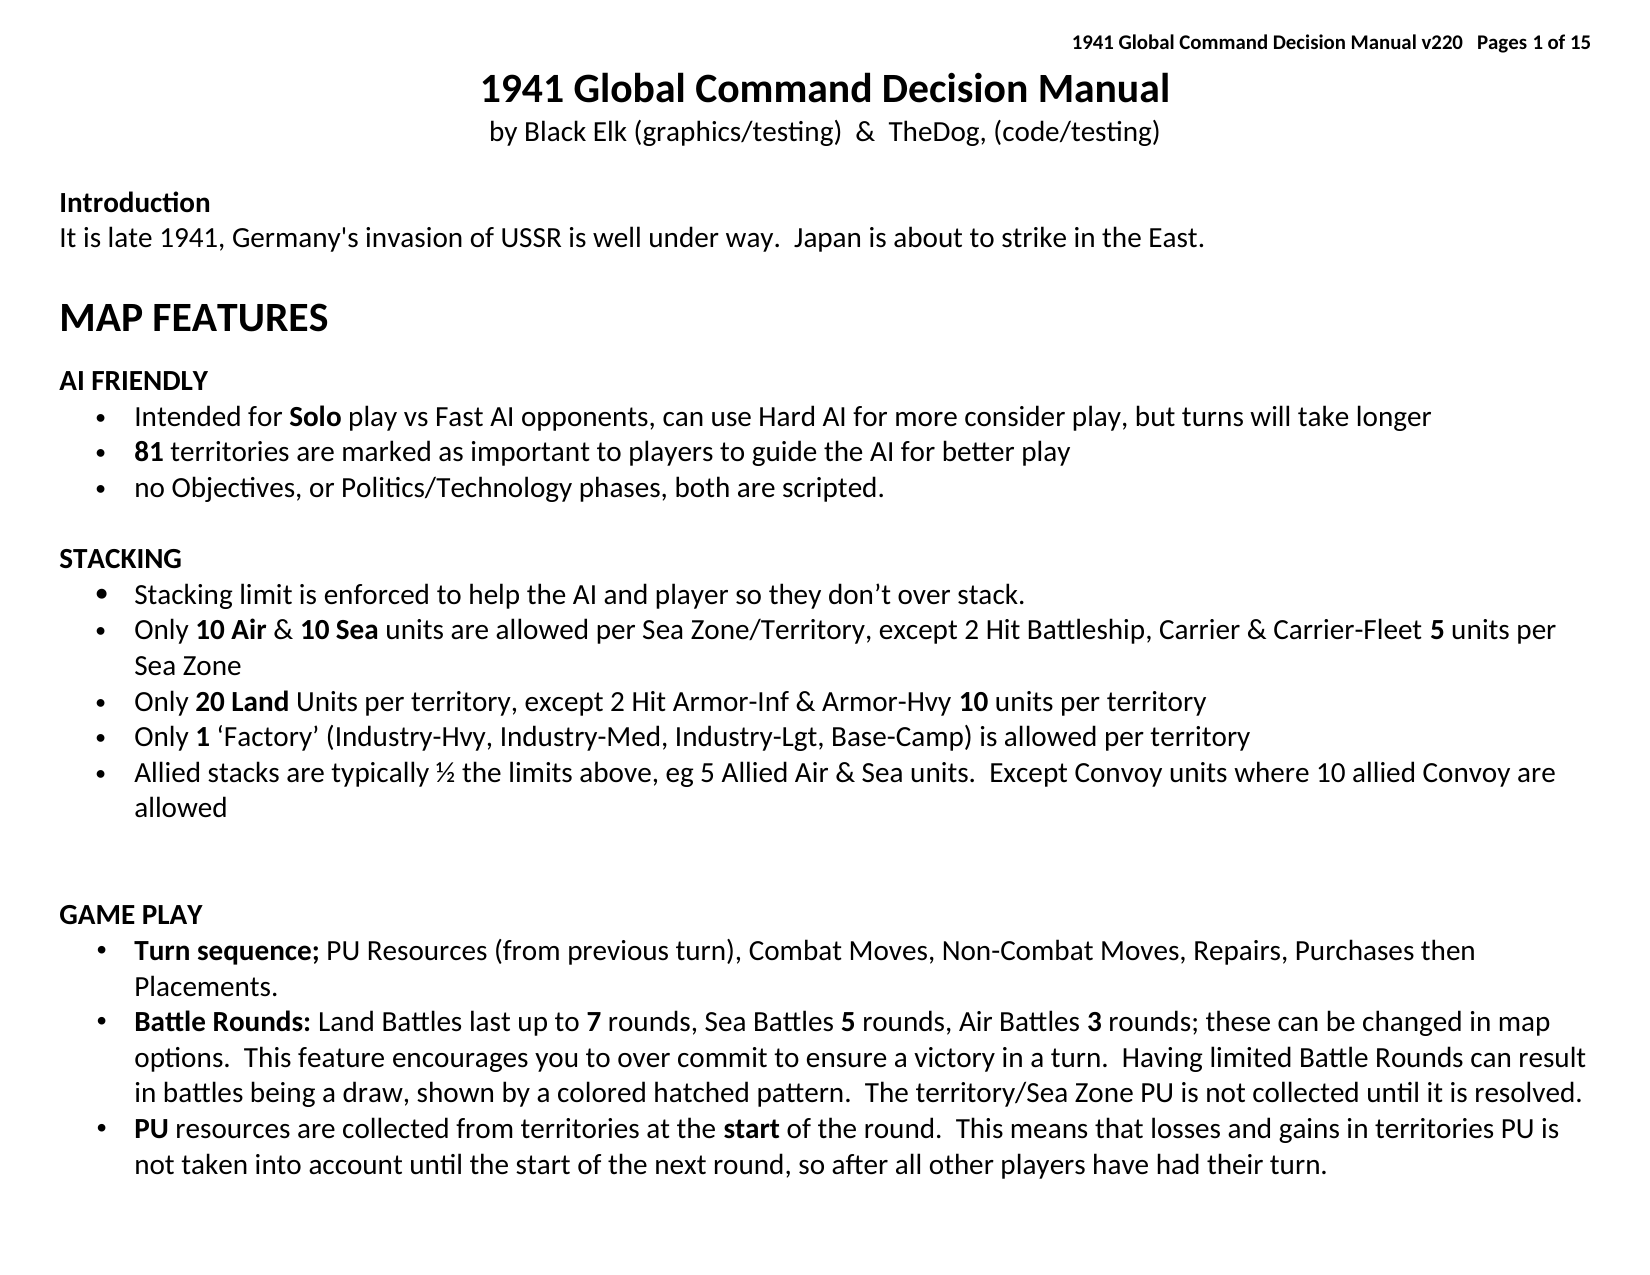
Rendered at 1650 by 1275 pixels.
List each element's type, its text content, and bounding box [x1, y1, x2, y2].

list Only 10 Air & 10 Sea units are allowed per Sea Zone/Territory, except 2 Hit Battleship, Carrier & Carrier-Fleet 5 units per Sea Zone [97, 611, 1591, 683]
text by Black Elk (graphics/testing) & TheDog, (code/testing) [59, 113, 1591, 148]
list 81 territories are marked as important to players to guide the AI for better play [97, 433, 1591, 469]
text GAME PLAY [59, 896, 1591, 932]
text MAP FEATURES [59, 291, 1591, 342]
text 1941 Global Command Decision Manual [59, 62, 1591, 113]
list PU resources are collected from territories at the start of the round. This means that losses and gains in territories PU is not taken into account until the start of the next round, so after all other players have had their turn. [97, 1110, 1591, 1181]
text STACKING [59, 540, 1591, 576]
list Only 1 ‘Factory’ (Industry-Hvy, Industry-Med, Industry-Lgt, Base-Camp) is allowed per territory [97, 718, 1591, 754]
list Turn sequence; PU Resources (from previous turn), Combat Moves, Non-Combat Moves, Repairs, Purchases then Placements. [97, 932, 1591, 1003]
list Intended for Solo play vs Fast AI opponents, can use Hard AI for more consider play, but turns will take longer [97, 398, 1591, 433]
text It is late 1941, Germany's invasion of USSR is well under way. Japan is about to strike in the East. [59, 219, 1591, 255]
list Allied stacks are typically ½ the limits above, eg 5 Allied Air & Sea units. Except Convoy units where 10 allied Convoy are allowed [97, 754, 1591, 825]
list Battle Rounds: Land Battles last up to 7 rounds, Sea Battles 5 rounds, Air Battles 3 rounds; these can be changed in map options. This feature encourages you to over commit to ensure a victory in a turn. Having limited Battle Rounds can result in battles being a draw, shown by a colored hatched pattern. The territory/Sea Zone PU is not collected until it is resolved. [97, 1003, 1591, 1110]
list Stacking limit is enforced to help the AI and player so they don’t over stack. [97, 576, 1591, 611]
list Only 20 Land Units per territory, except 2 Hit Armor-Inf & Armor-Hvy 10 units per territory [97, 683, 1591, 718]
text AI FRIENDLY [59, 362, 1591, 398]
list no Objectives, or Politics/Technology phases, both are scripted. [97, 469, 1591, 504]
text Introduction [59, 184, 1591, 219]
